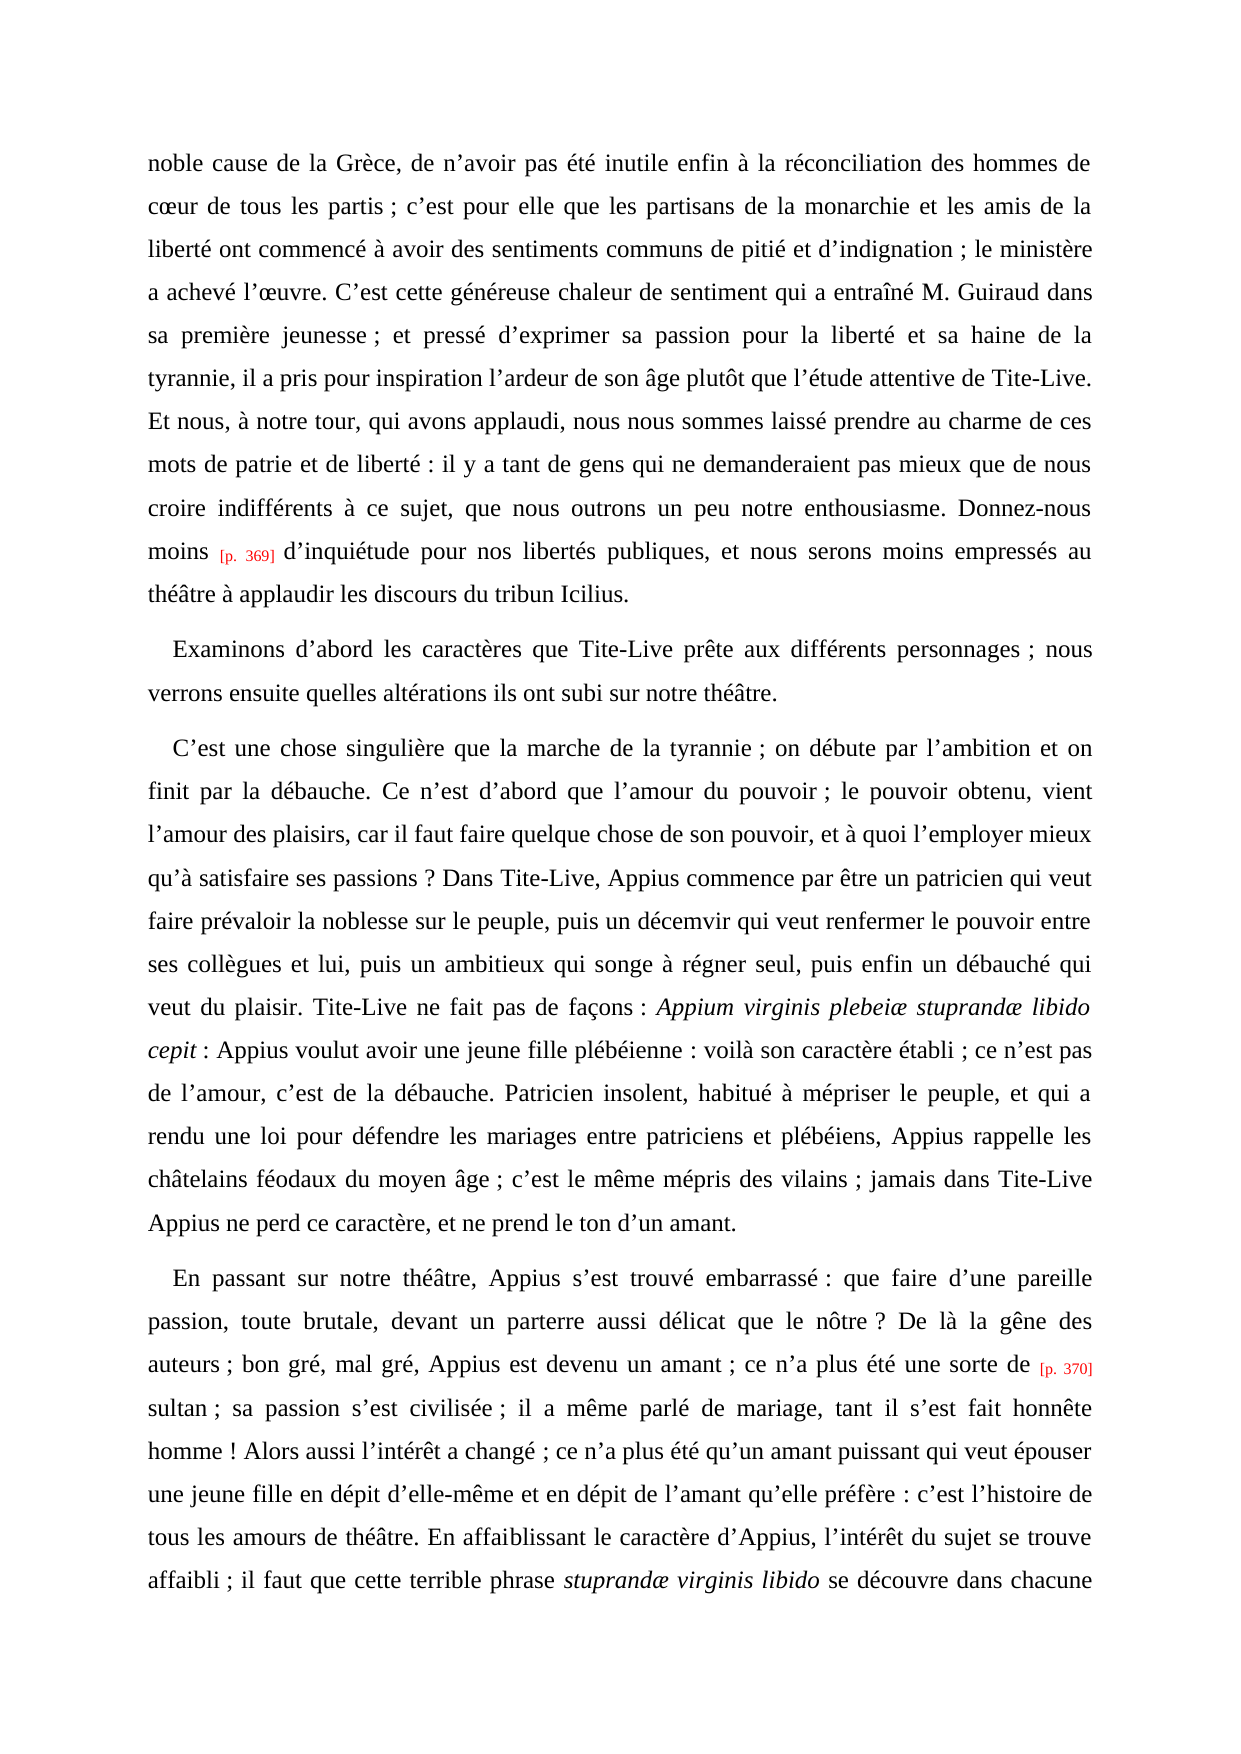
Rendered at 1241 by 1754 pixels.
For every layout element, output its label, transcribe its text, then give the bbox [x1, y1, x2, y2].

text noble cause de la Grèce, de n’avoir pas été inutile enfin à la réconciliation des hommes de cœur de tous les partis ; c’est pour elle que les partisans de la monarchie et les amis de la liberté ont commencé à avoir des sentiments communs de pitié et d’indignation ; le ministère a achevé l’œuvre. C’est cette généreuse chaleur de sentiment qui a entraîné M. Guiraud dans sa première jeunesse ; et pressé d’exprimer sa passion pour la liberté et sa haine de la tyrannie, il a pris pour inspiration l’ardeur de son âge plutôt que l’étude attentive de Tite-Live. Et nous, à notre tour, qui avons applaudi, nous nous sommes laissé prendre au charme de ces mots de patrie et de liberté : il y a tant de gens qui ne demanderaient pas mieux que de nous croire indifférents à ce sujet, que nous outrons un peu notre enthousiasme. Donnez-nous moins [p. 369] d’inquiétude pour nos libertés publiques, et nous serons moins empressés au théâtre à applaudir les discours du tribun Icilius. [148, 148, 1093, 608]
text C’est une chose singulière que la marche de la tyrannie ; on débute par l’ambition et on finit par la débauche. Ce n’est d’abord que l’amour du pouvoir ; le pouvoir obtenu, vient l’amour des plaisirs, car il faut faire quelque chose de son pouvoir, et à quoi l’employer mieux qu’à satisfaire ses passions ? Dans Tite-Live, Appius commence par être un patricien qui veut faire prévaloir la noblesse sur le peuple, puis un décemvir qui veut renfermer le pouvoir entre ses collègues et lui, puis un ambitieux qui songe à régner seul, puis enfin un débauché qui veut du plaisir. Tite-Live ne fait pas de façons : Appium virginis plebeiæ stuprandæ libido cepit : Appius voulut avoir une jeune fille plébéienne : voilà son caractère établi ; ce n’est pas de l’amour, c’est de la débauche. Patricien insolent, habitué à mépriser le peuple, et qui a rendu une loi pour défendre les mariages entre patriciens et plébéiens, Appius rappelle les châtelains féodaux du moyen âge ; c’est le même mépris des vilains ; jamais dans Tite-Live Appius ne perd ce caractère, et ne prend le ton d’un amant. [148, 733, 1093, 1236]
text En passant sur notre théâtre, Appius s’est trouvé embarrassé : que faire d’une pareille passion, toute brutale, devant un parterre aussi délicat que le nôtre ? De là la gêne des auteurs ; bon gré, mal gré, Appius est devenu un amant ; ce n’a plus été une sorte de [p. 370] sultan ; sa passion s’est civilisée ; il a même parlé de mariage, tant il s’est fait honnête homme ! Alors aussi l’intérêt a changé ; ce n’a plus été qu’un amant puissant qui veut épouser une jeune fille en dépit d’elle-même et en dépit de l’amant qu’elle préfère : c’est l’histoire de tous les amours de théâtre. En affaiblissant le caractère d’Appius, l’intérêt du sujet se trouve affaibli ; il faut que cette terrible phrase stuprandæ virginis libido se découvre dans chacune [148, 1263, 1093, 1594]
text Examinons d’abord les caractères que Tite-Live prête aux différents personnages ; nous verrons ensuite quelles altérations ils ont subi sur notre théâtre. [148, 634, 1093, 706]
